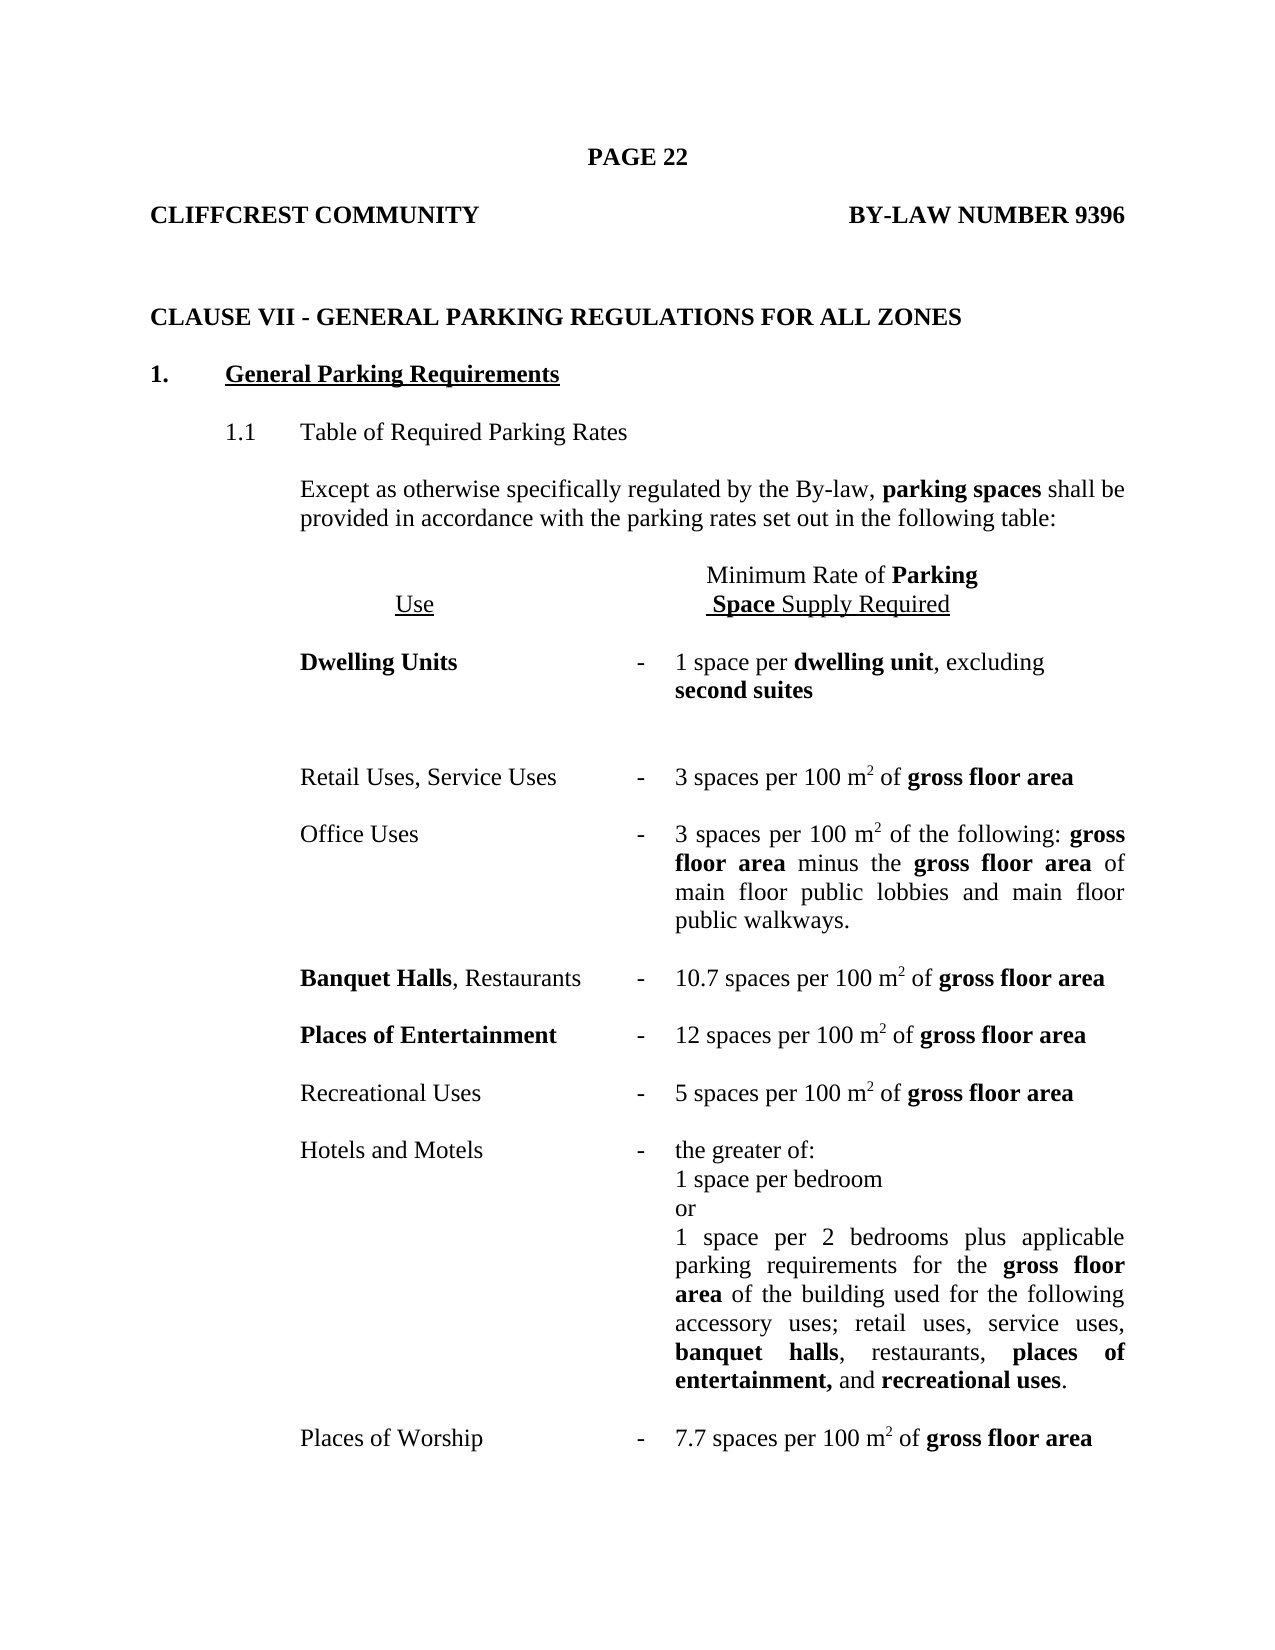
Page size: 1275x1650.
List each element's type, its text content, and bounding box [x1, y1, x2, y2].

subtitle 1. General Parking Requirements [150, 359, 1125, 388]
text Recreational Uses - 5 spaces per 100 m2 of gross floor area [150, 1078, 1125, 1107]
text Office Uses - 3 spaces per 100 m2 of the following: gross floor area minus the gross floor area of main floor public lobbies and main floor public walkways. [300, 819, 1125, 934]
text Places of Entertainment - 12 spaces per 100 m2 of gross floor area [150, 1020, 1125, 1049]
text Use Space Supply Required [150, 589, 1125, 618]
text second suites [150, 675, 1125, 704]
text or [150, 1193, 1125, 1222]
text Retail Uses, Service Uses - 3 spaces per 100 m2 of gross floor area [150, 762, 1125, 790]
text 1 space per bedroom [150, 1164, 1125, 1193]
text Minimum Rate of Parking [150, 560, 1125, 589]
text Places of Worship - 7.7 spaces per 100 m2 of gross floor area [300, 1423, 1125, 1452]
text Banquet Halls, Restaurants - 10.7 spaces per 100 m2 of gross floor area [300, 963, 1125, 992]
text Dwelling Units - 1 space per dwelling unit, excluding [150, 647, 1125, 675]
text Hotels and Motels - the greater of: [150, 1135, 1125, 1164]
text Except as otherwise specifically regulated by the By-law, parking spaces shall be provided in accordance with the parking rates set out in the following table: [300, 474, 1125, 532]
text 1.1 Table of Required Parking Rates [150, 417, 1125, 445]
text 1 space per 2 bedrooms plus applicable parking requirements for the gross floor area of the building used for the following accessory uses; retail uses, service uses, banquet halls, restaurants, places of entertainment, and recreational uses. [675, 1222, 1125, 1394]
subtitle CLAUSE VII - GENERAL PARKING REGULATIONS FOR ALL ZONES [150, 302, 1125, 330]
